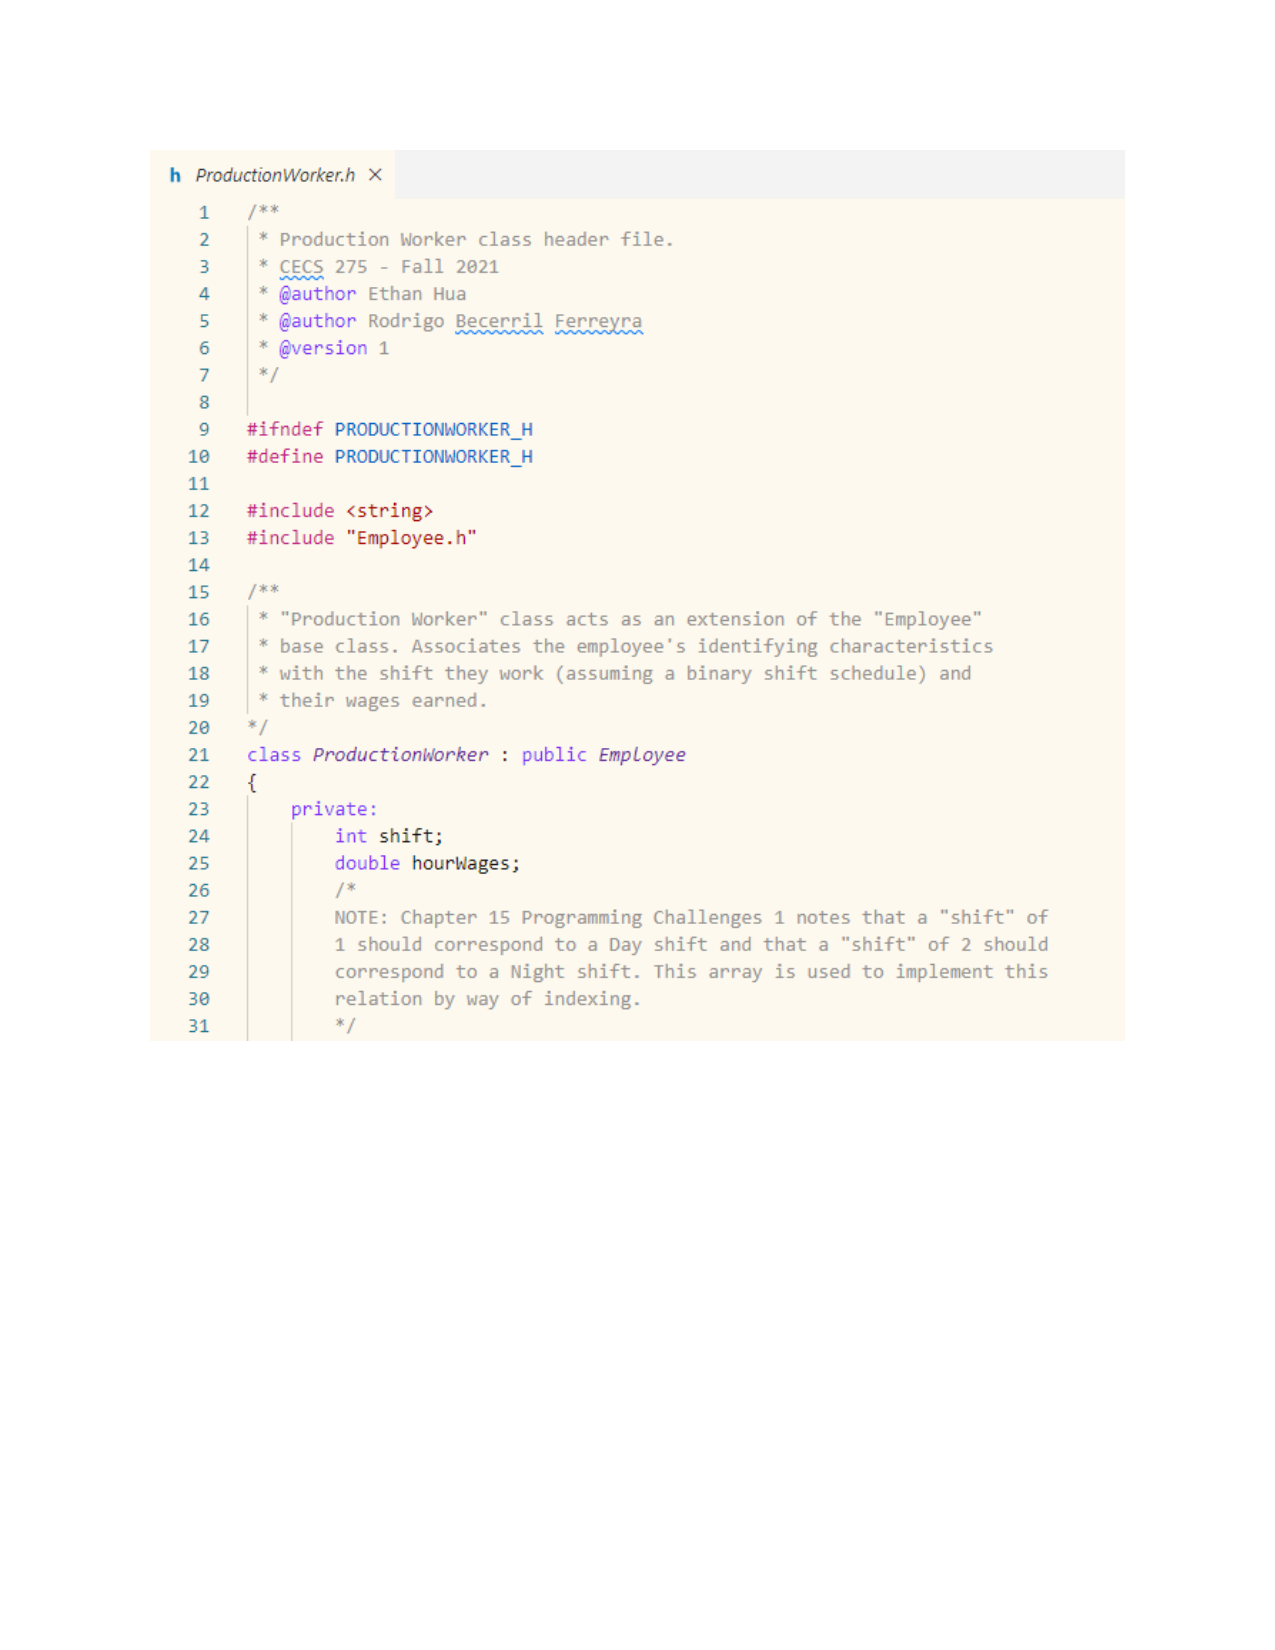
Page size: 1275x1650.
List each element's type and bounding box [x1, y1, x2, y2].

picture [150, 150, 1125, 1041]
